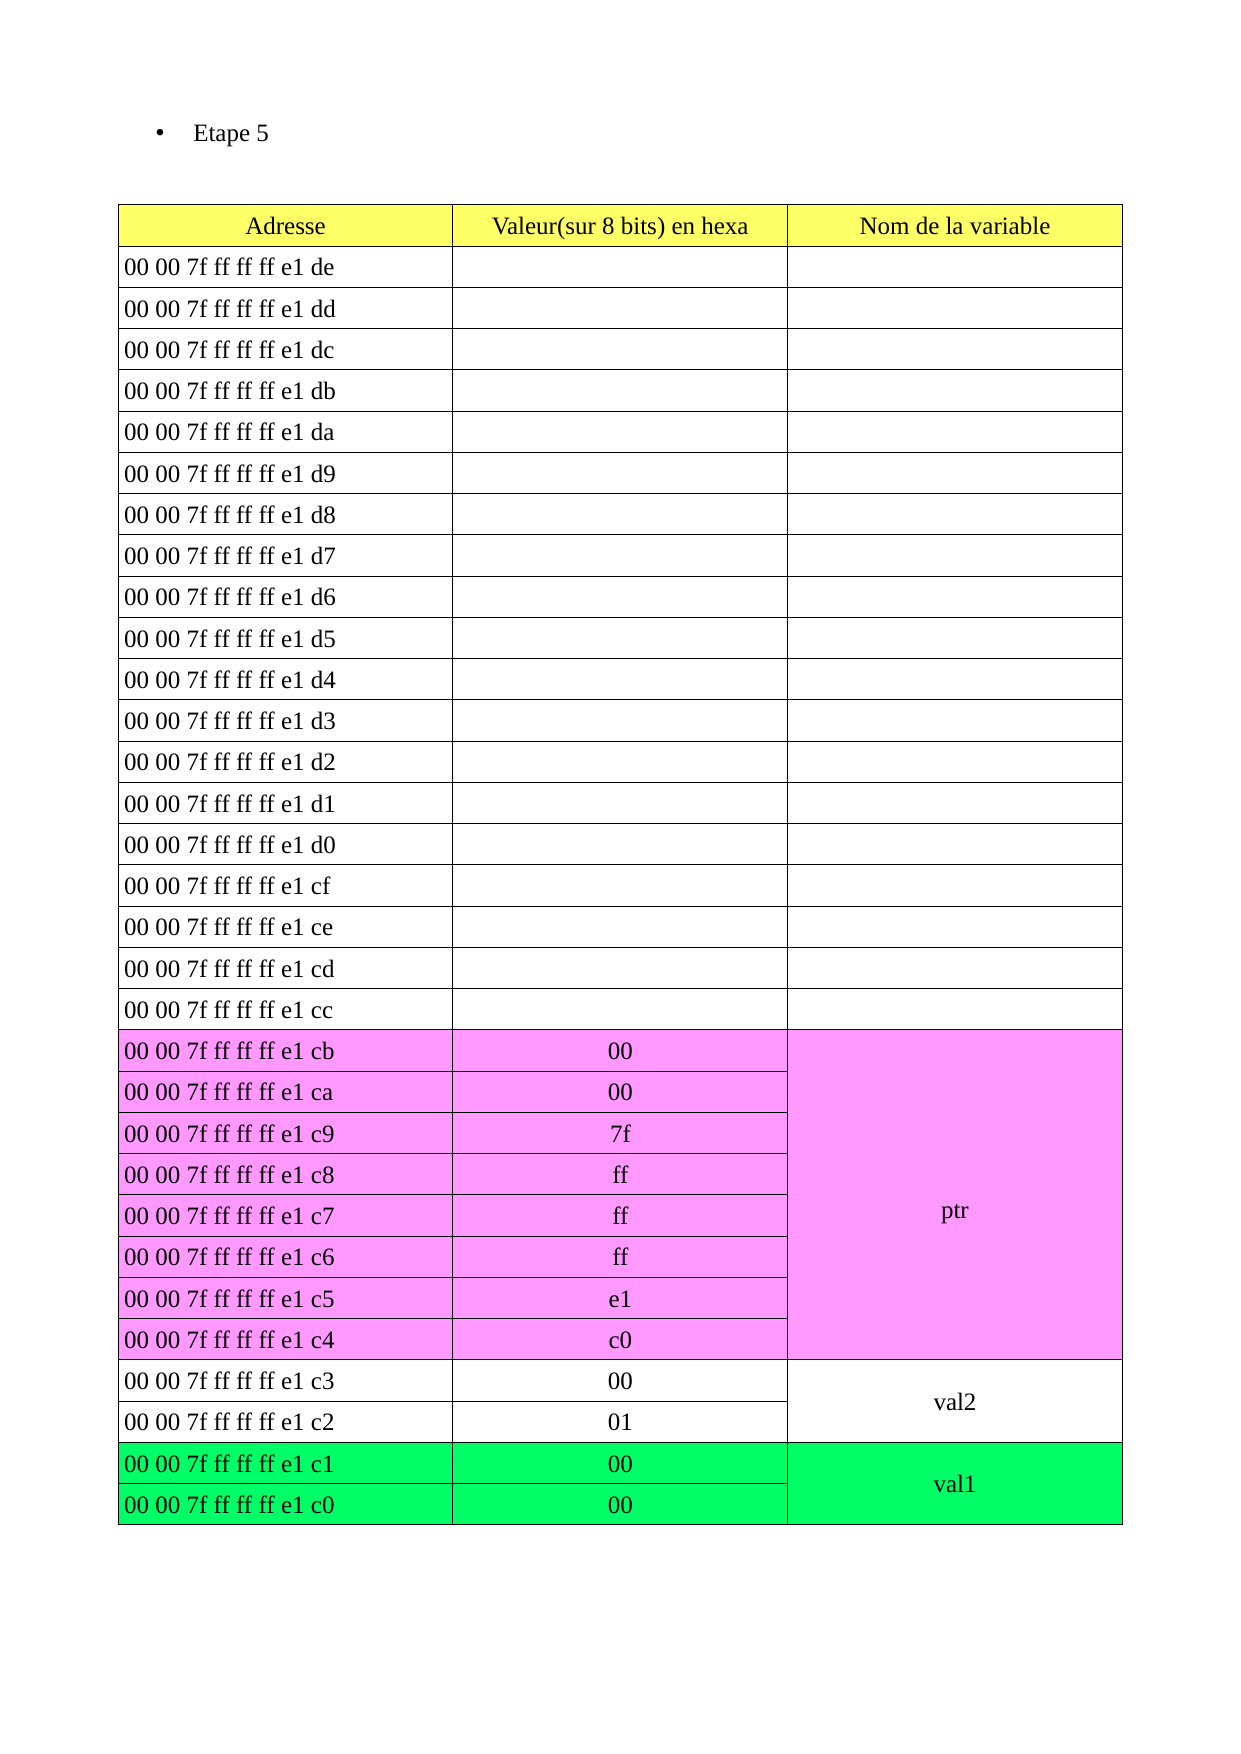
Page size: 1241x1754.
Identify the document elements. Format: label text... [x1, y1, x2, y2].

table_cell 00 00 7f ff ff ff e1 d9 [119, 453, 452, 493]
table_cell [453, 412, 787, 452]
table_cell [788, 948, 1122, 988]
table_cell 00 00 7f ff ff ff e1 c1 [119, 1443, 452, 1483]
table_cell [453, 700, 787, 741]
table_cell [453, 329, 787, 369]
table_cell ff [453, 1195, 787, 1236]
table_cell [453, 865, 787, 906]
table_cell 7f [453, 1113, 787, 1153]
table_header Nom de la variable [788, 205, 1122, 246]
list Etape 5 [156, 118, 1122, 147]
table_cell [788, 577, 1122, 617]
table_cell [453, 535, 787, 576]
table_cell [788, 535, 1122, 576]
table_cell [788, 370, 1122, 411]
table_cell 00 [453, 1030, 787, 1071]
table_cell 00 00 7f ff ff ff e1 d1 [119, 783, 452, 823]
table_cell 00 00 7f ff ff ff e1 ce [119, 907, 452, 947]
table_cell 00 00 7f ff ff ff e1 d4 [119, 659, 452, 699]
table_cell 00 00 7f ff ff ff e1 d7 [119, 535, 452, 576]
table_cell 00 [453, 1072, 787, 1112]
table_cell [453, 618, 787, 658]
table_cell [453, 742, 787, 782]
table_cell 00 00 7f ff ff ff e1 c5 [119, 1278, 452, 1318]
table_cell 00 [453, 1484, 787, 1524]
table_cell [453, 824, 787, 864]
table_cell [788, 824, 1122, 864]
table_cell [788, 700, 1122, 741]
table_cell 00 00 7f ff ff ff e1 c7 [119, 1195, 452, 1236]
table_cell 00 00 7f ff ff ff e1 ca [119, 1072, 452, 1112]
table_cell [788, 494, 1122, 534]
table_cell 00 00 7f ff ff ff e1 cb [119, 1030, 452, 1071]
table_cell 00 00 7f ff ff ff e1 c0 [119, 1484, 452, 1524]
table_cell 00 00 7f ff ff ff e1 c4 [119, 1319, 452, 1359]
table_cell ff [453, 1154, 787, 1194]
table_cell 00 00 7f ff ff ff e1 d6 [119, 577, 452, 617]
table_cell 00 00 7f ff ff ff e1 c3 [119, 1360, 452, 1401]
table_cell [453, 577, 787, 617]
table_cell [453, 989, 787, 1029]
table_header Adresse [119, 205, 452, 246]
table_cell [453, 948, 787, 988]
table_cell 00 00 7f ff ff ff e1 dc [119, 329, 452, 369]
table_cell 00 00 7f ff ff ff e1 c2 [119, 1402, 452, 1442]
table_cell [453, 288, 787, 328]
table_cell 00 [453, 1443, 787, 1483]
table_header Valeur(sur 8 bits) en hexa [453, 205, 787, 246]
table_cell [788, 329, 1122, 369]
table_cell 00 00 7f ff ff ff e1 c6 [119, 1237, 452, 1277]
table_cell [788, 453, 1122, 493]
table_cell e1 [453, 1278, 787, 1318]
table_cell 00 00 7f ff ff ff e1 d2 [119, 742, 452, 782]
table_cell 01 [453, 1402, 787, 1442]
table_cell [788, 659, 1122, 699]
table_cell 00 00 7f ff ff ff e1 c9 [119, 1113, 452, 1153]
table_cell [788, 247, 1122, 287]
table_cell 00 [453, 1360, 787, 1401]
table_cell val2 [788, 1360, 1122, 1442]
table_cell [453, 453, 787, 493]
table_cell 00 00 7f ff ff ff e1 da [119, 412, 452, 452]
table_cell [453, 907, 787, 947]
table_cell 00 00 7f ff ff ff e1 db [119, 370, 452, 411]
table_cell [788, 783, 1122, 823]
table_cell [453, 247, 787, 287]
table_cell [788, 989, 1122, 1029]
table_cell 00 00 7f ff ff ff e1 de [119, 247, 452, 287]
table_cell [788, 907, 1122, 947]
table_cell 00 00 7f ff ff ff e1 cc [119, 989, 452, 1029]
table_cell [788, 742, 1122, 782]
table_cell val1 [788, 1443, 1122, 1524]
table_cell [788, 865, 1122, 906]
table_cell 00 00 7f ff ff ff e1 cd [119, 948, 452, 988]
table_cell ptr [788, 1030, 1122, 1359]
table_cell 00 00 7f ff ff ff e1 cf [119, 865, 452, 906]
table_cell [788, 412, 1122, 452]
table_cell ff [453, 1237, 787, 1277]
table_cell [453, 370, 787, 411]
table_cell 00 00 7f ff ff ff e1 c8 [119, 1154, 452, 1194]
table_cell [453, 783, 787, 823]
table_cell [788, 618, 1122, 658]
table_cell [453, 494, 787, 534]
table_cell 00 00 7f ff ff ff e1 dd [119, 288, 452, 328]
table_cell 00 00 7f ff ff ff e1 d3 [119, 700, 452, 741]
table_cell [453, 659, 787, 699]
table_cell [788, 288, 1122, 328]
table_cell 00 00 7f ff ff ff e1 d5 [119, 618, 452, 658]
table_cell 00 00 7f ff ff ff e1 d0 [119, 824, 452, 864]
table_cell 00 00 7f ff ff ff e1 d8 [119, 494, 452, 534]
table_cell c0 [453, 1319, 787, 1359]
